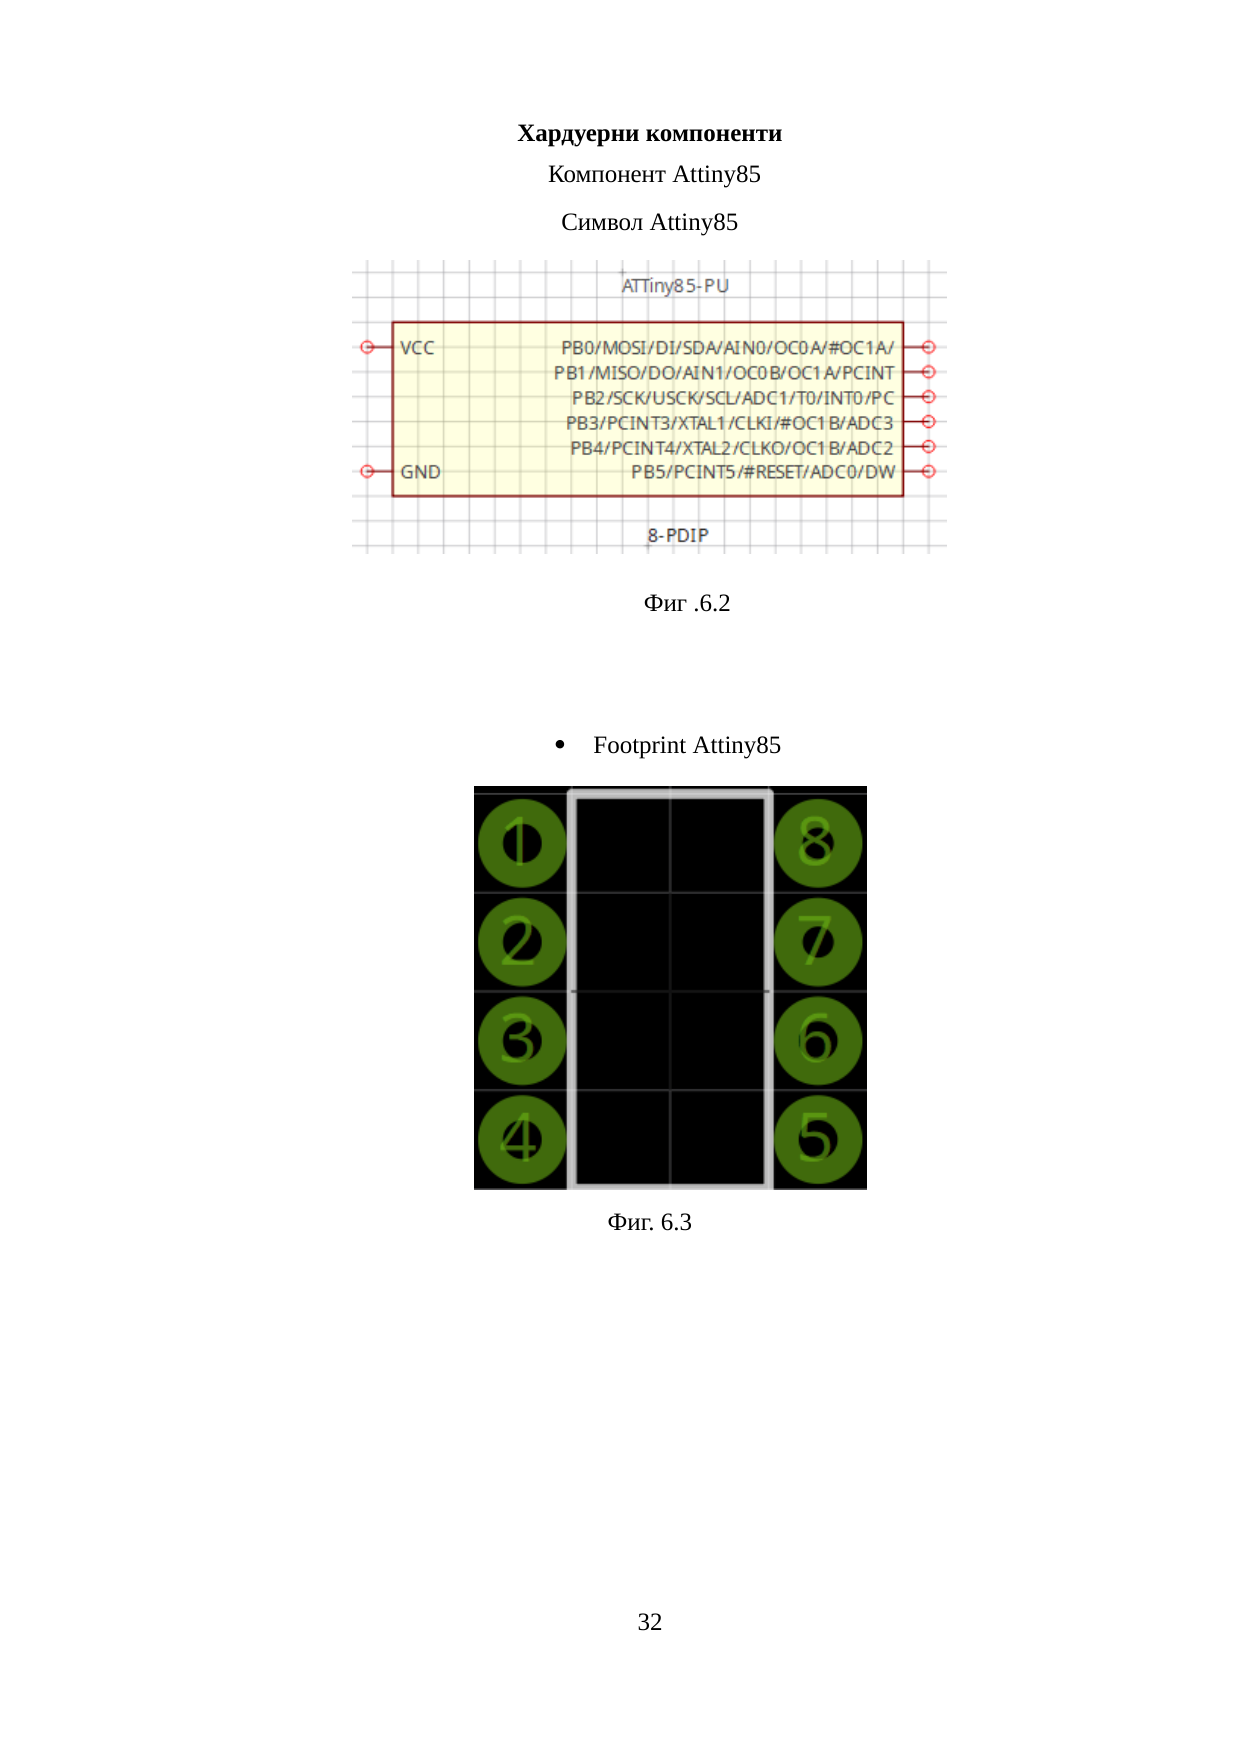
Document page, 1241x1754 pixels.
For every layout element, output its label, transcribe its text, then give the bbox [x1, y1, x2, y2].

text Символ Attiny85 [148, 207, 1152, 236]
text Фиг. 6.3 [148, 1207, 1152, 1235]
subtitle Хардуерни компоненти [148, 118, 1152, 147]
picture [474, 786, 867, 1190]
text Компонент Attiny85 [157, 159, 1152, 188]
list Footprint Attiny85 [185, 731, 1152, 759]
picture [352, 260, 947, 554]
text Фиг .6.2 [223, 588, 1152, 617]
